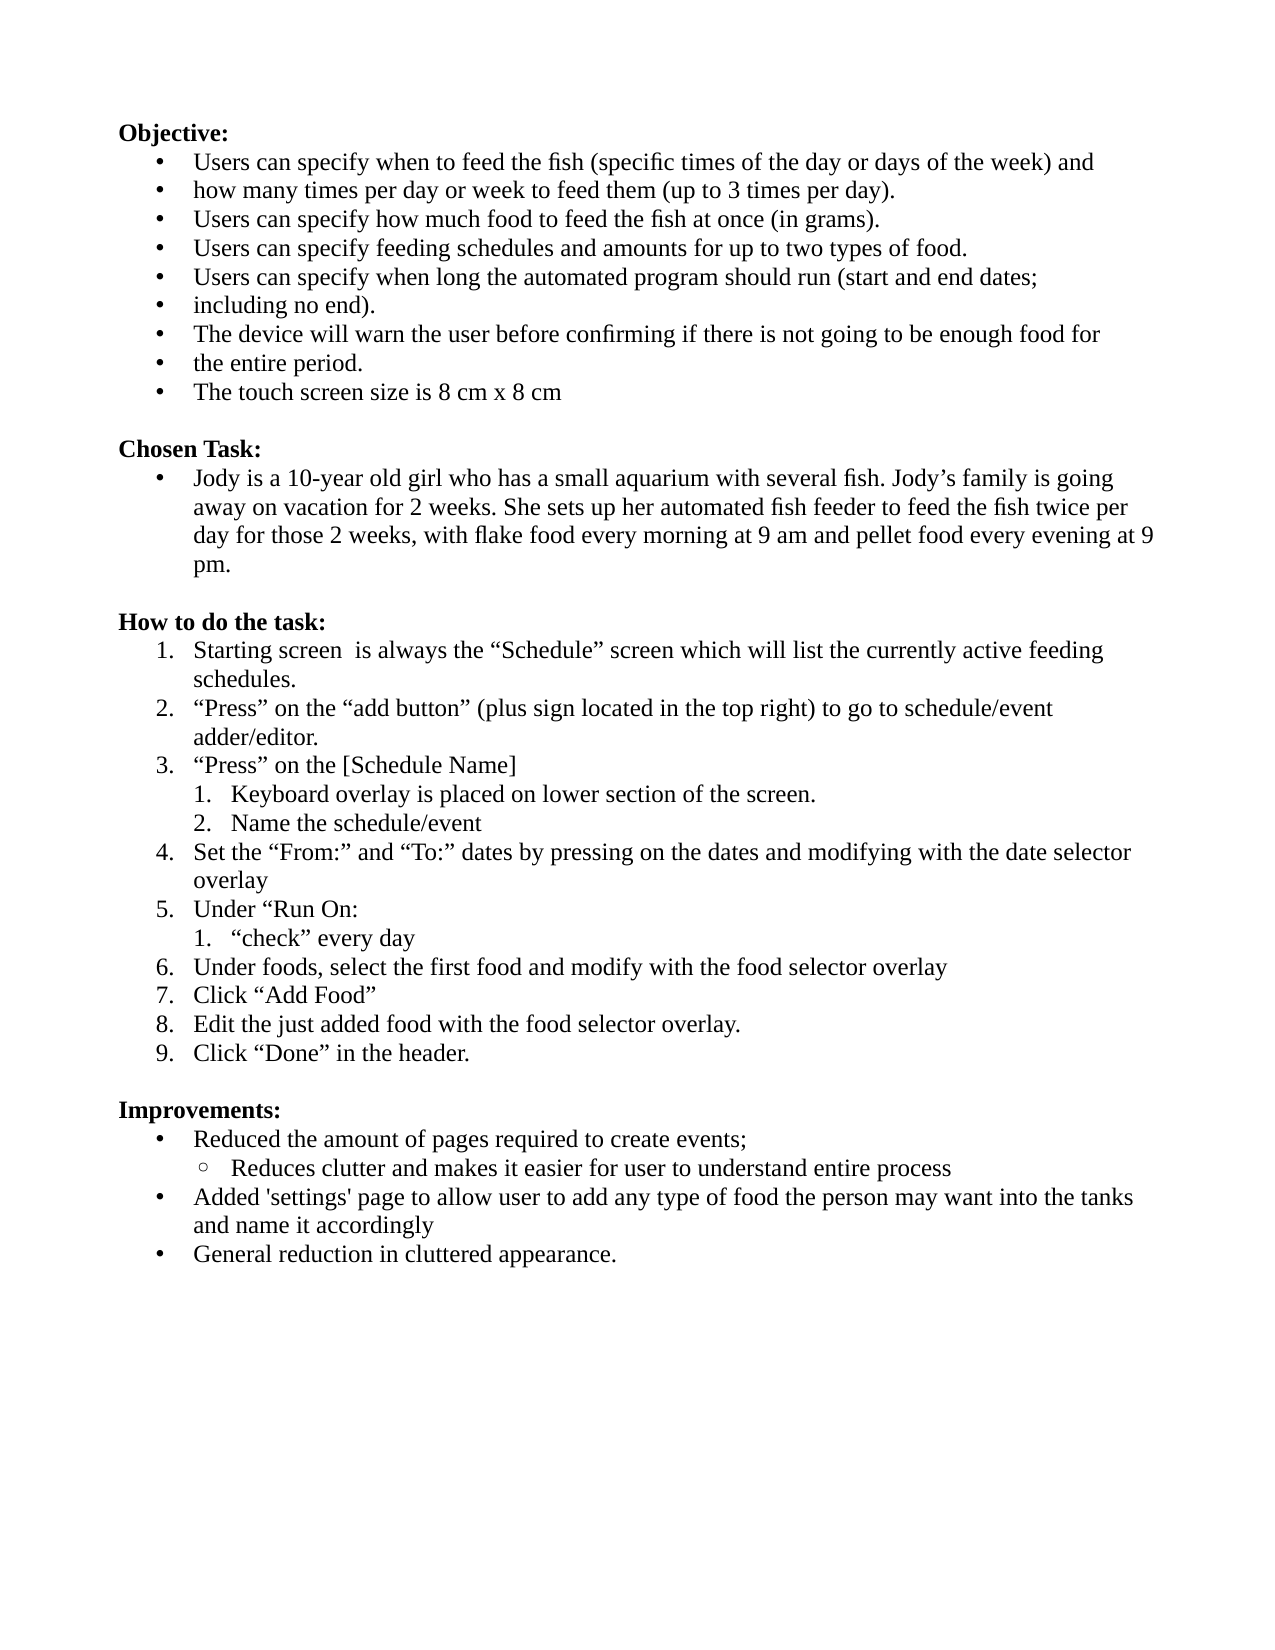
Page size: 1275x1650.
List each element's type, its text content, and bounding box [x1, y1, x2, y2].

list The device will warn the user before conﬁrming if there is not going to be enough food for [156, 319, 1157, 348]
list Users can specify how much food to feed the ﬁsh at once (in grams). [156, 204, 1157, 233]
list the entire period. [156, 348, 1157, 377]
list Keyboard overlay is placed on lower section of the screen. [193, 779, 1157, 808]
list Starting screen is always the “Schedule” screen which will list the currently active feeding schedules. [156, 636, 1157, 693]
text Objective: [118, 118, 1157, 147]
list Added 'settings' page to allow user to add any type of food the person may want into the tanks and name it accordingly [156, 1182, 1157, 1239]
list Edit the just added food with the food selector overlay. [156, 1009, 1157, 1038]
list “Press” on the “add button” (plus sign located in the top right) to go to schedule/event adder/editor. [156, 693, 1157, 751]
list Under “Run On: [156, 894, 1157, 923]
list how many times per day or week to feed them (up to 3 times per day). [156, 176, 1157, 204]
list Reduced the amount of pages required to create events; [156, 1124, 1157, 1153]
list Reduces clutter and makes it easier for user to understand entire process [193, 1153, 1157, 1182]
text Improvements: [118, 1096, 1157, 1124]
list General reduction in cluttered appearance. [156, 1239, 1157, 1268]
text How to do the task: [118, 607, 1157, 636]
list Under foods, select the first food and modify with the food selector overlay [156, 952, 1157, 981]
list Jody is a 10-year old girl who has a small aquarium with several ﬁsh. Jody’s family is going away on vacation for 2 weeks. She sets up her automated ﬁsh feeder to feed the ﬁsh twice per day for those 2 weeks, with ﬂake food every morning at 9 am and pellet food every evening at 9 pm. [156, 463, 1157, 578]
list Name the schedule/event [193, 808, 1157, 837]
list Set the “From:” and “To:” dates by pressing on the dates and modifying with the date selector overlay [156, 837, 1157, 894]
list “check” every day [193, 923, 1157, 952]
list Users can specify when to feed the ﬁsh (speciﬁc times of the day or days of the week) and [156, 147, 1157, 176]
list Click “Done” in the header. [156, 1038, 1157, 1067]
list Click “Add Food” [156, 981, 1157, 1009]
list Users can specify when long the automated program should run (start and end dates; [156, 262, 1157, 291]
list including no end). [156, 291, 1157, 319]
list The touch screen size is 8 cm x 8 cm [156, 377, 1157, 406]
list “Press” on the [Schedule Name] [156, 751, 1157, 779]
list Users can specify feeding schedules and amounts for up to two types of food. [156, 233, 1157, 262]
text Chosen Task: [118, 434, 1157, 463]
